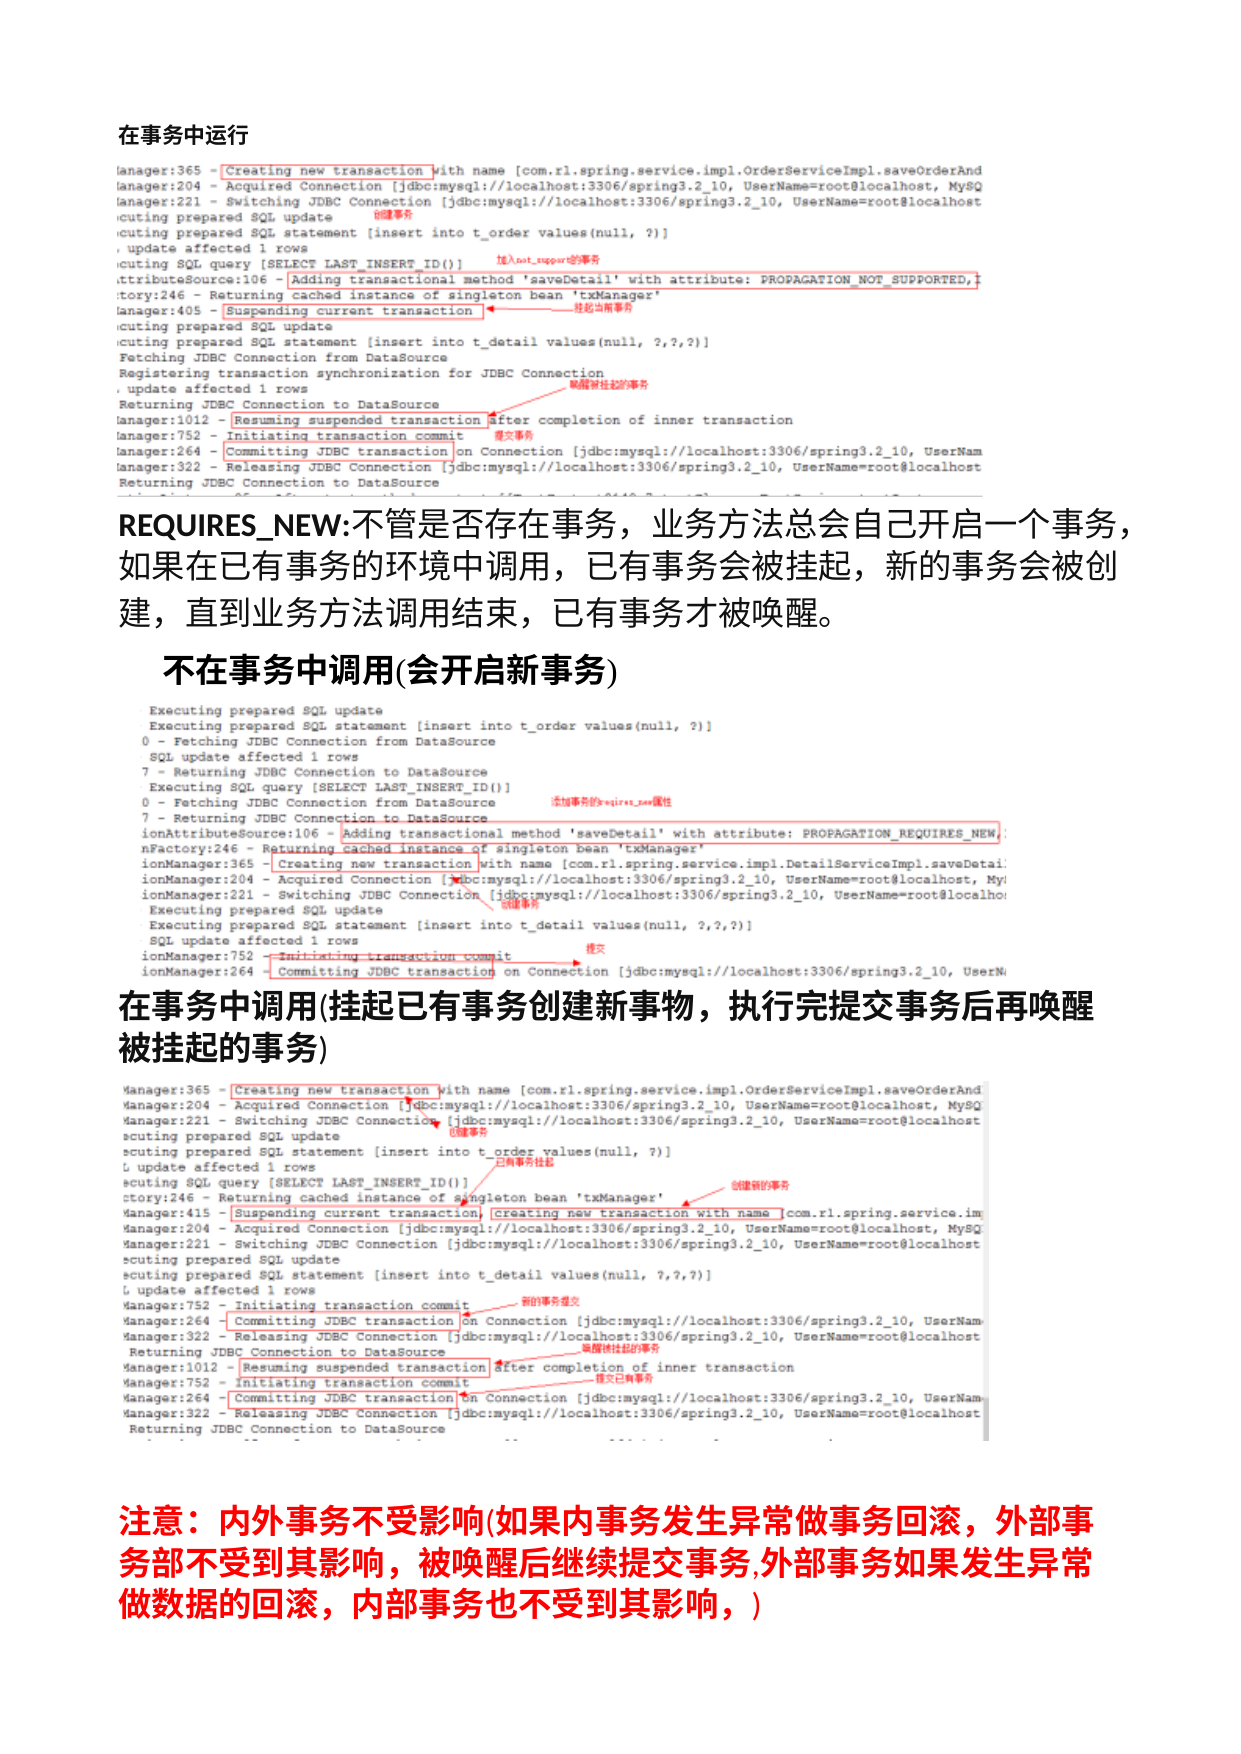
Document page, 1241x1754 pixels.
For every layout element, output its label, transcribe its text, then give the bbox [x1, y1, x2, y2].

picture [117, 163, 983, 498]
text 在事务中调用(挂起已有事务创建新事物，执行完提交事务后再唤醒被挂起的事务) [118, 705, 1122, 1069]
text 不在事务中调用(会开启新事务) [162, 647, 1122, 693]
text 注意：内外事务不受影响(如果内事务发生异常做事务回滚，外部事务部不受到其影响，被唤醒后继续提交事务,外部事务如果发生异常做数据的回滚，内部事务也不受到其影响，) [118, 1495, 1122, 1625]
picture [140, 705, 1007, 981]
text REQUIRES_NEW:不管是否存在事务，业务方法总会自己开启一个事务，如果在已有事务的环境中调用，已有事务会被挂起，新的事务会被创建，直到业务方法调用结束，已有事务才被唤醒。 [118, 428, 1122, 635]
text 在事务中运行 [118, 118, 1122, 150]
picture [123, 1081, 989, 1441]
